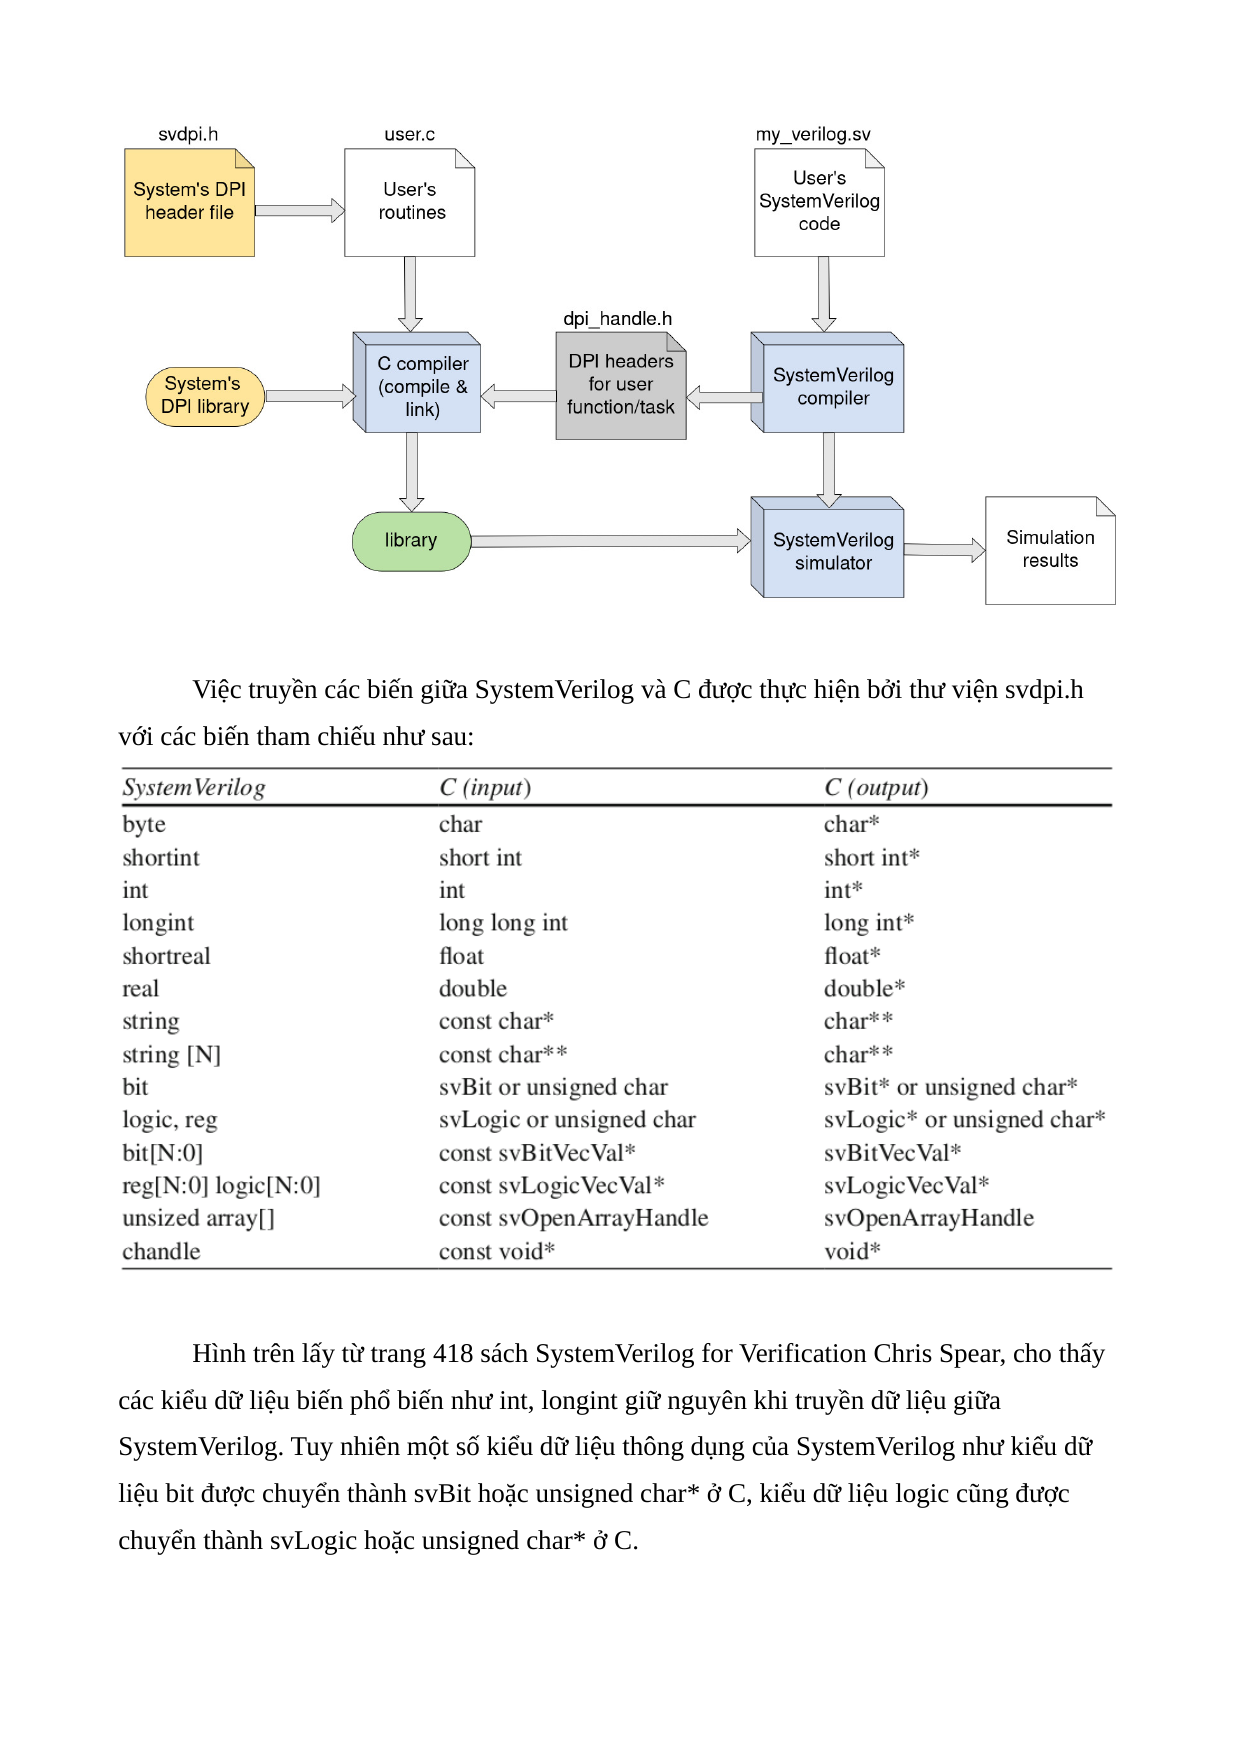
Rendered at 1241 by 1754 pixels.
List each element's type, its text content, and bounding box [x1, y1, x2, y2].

picture [118, 118, 1123, 611]
picture [118, 766, 1123, 1275]
text Việc truyền các biến giữa SystemVerilog và C được thực hiện bởi thư viện svdpi.h với các biến tham chiếu như sau: [118, 611, 1122, 751]
text Hình trên lấy từ trang 418 sách SystemVerilog for Verification Chris Spear, cho thấy các kiểu dữ liệu biến phổ biến như int, longint giữ nguyên khi truyền dữ liệu giữa SystemVerilog. Tuy nhiên một số kiểu dữ liệu thông dụng của SystemVerilog như kiểu dữ liệu bit được chuyển thành svBit hoặc unsigned char* ở C, kiểu dữ liệu logic cũng được chuyển thành svLogic hoặc unsigned char* ở C. [118, 1275, 1122, 1555]
